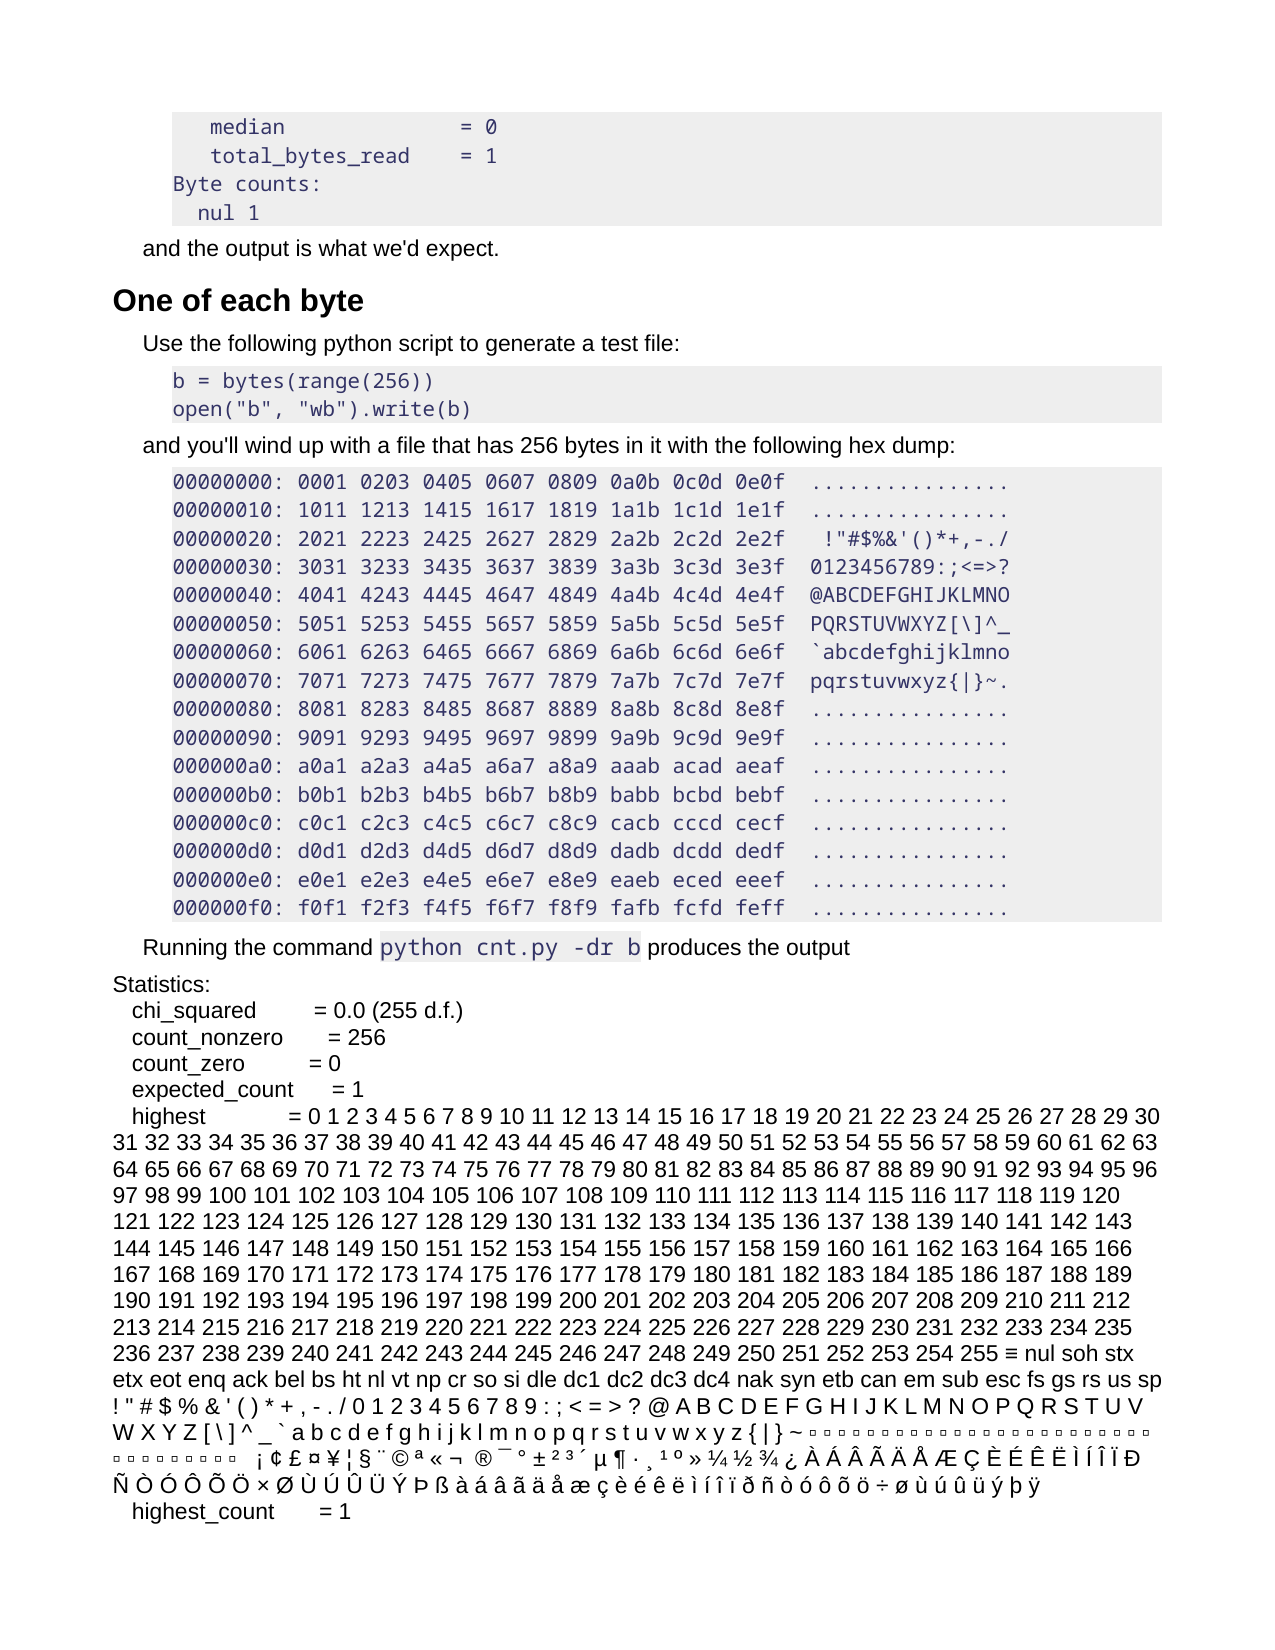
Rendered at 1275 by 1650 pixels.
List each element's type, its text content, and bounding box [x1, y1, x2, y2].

text 00000030: 3031 3233 3435 3637 3839 3a3b 3c3d 3e3f 0123456789:;<=>? [172, 552, 1162, 581]
text 00000060: 6061 6263 6465 6667 6869 6a6b 6c6d 6e6f `abcdefghijklmno [172, 637, 1162, 666]
text and the output is what we'd expect. [142, 235, 1162, 262]
text 00000080: 8081 8283 8485 8687 8889 8a8b 8c8d 8e8f ................ [172, 694, 1162, 723]
text 000000b0: b0b1 b2b3 b4b5 b6b7 b8b9 babb bcbd bebf ................ [172, 780, 1162, 808]
text expected_count = 1 [112, 1076, 1162, 1103]
text Statistics: [112, 971, 1162, 997]
text 000000a0: a0a1 a2a3 a4a5 a6a7 a8a9 aaab acad aeaf ................ [172, 751, 1162, 780]
text Use the following python script to generate a test file: [142, 330, 1162, 357]
text 000000d0: d0d1 d2d3 d4d5 d6d7 d8d9 dadb dcdd dedf ................ [172, 837, 1162, 865]
text 000000e0: e0e1 e2e3 e4e5 e6e7 e8e9 eaeb eced eeef ................ [172, 865, 1162, 893]
text b = bytes(range(256)) [172, 366, 1162, 394]
text chi_squared = 0.0 (255 d.f.) [112, 997, 1162, 1024]
text Running the command python cnt.py -dr b produces the output [142, 931, 380, 962]
text 000000c0: c0c1 c2c3 c4c5 c6c7 c8c9 cacb cccd cecf ................ [172, 808, 1162, 837]
text 00000050: 5051 5253 5455 5657 5859 5a5b 5c5d 5e5f PQRSTUVWXYZ[\]^_ [172, 609, 1162, 637]
text 00000020: 2021 2223 2425 2627 2829 2a2b 2c2d 2e2f !"#$%&'()*+,-./ [172, 524, 1162, 552]
text 00000090: 9091 9293 9495 9697 9899 9a9b 9c9d 9e9f ................ [172, 723, 1162, 751]
text Running the command python cnt.py -dr b produces the output [641, 931, 1162, 962]
text 000000f0: f0f1 f2f3 f4f5 f6f7 f8f9 fafb fcfd feff ................ [172, 893, 1162, 922]
text open("b", "wb").write(b) [172, 394, 1162, 423]
text count_zero = 0 [112, 1050, 1162, 1076]
text highest_count = 1 [112, 1498, 1162, 1524]
text Byte counts: [172, 169, 1162, 198]
text and you'll wind up with a file that has 256 bytes in it with the following hex dump: [142, 432, 1162, 458]
text 00000010: 1011 1213 1415 1617 1819 1a1b 1c1d 1e1f ................ [172, 495, 1162, 524]
subtitle One of each byte [112, 282, 1162, 318]
text 00000000: 0001 0203 0405 0607 0809 0a0b 0c0d 0e0f ................ [172, 467, 1162, 495]
text count_nonzero = 256 [112, 1024, 1162, 1050]
text highest = 0 1 2 3 4 5 6 7 8 9 10 11 12 13 14 15 16 17 18 19 20 21 22 23 24 25 26 27 28 29 30 31 32 33 34 35 36 37 38 39 40 41 42 43 44 45 46 47 48 49 50 51 52 53 54 55 56 57 58 59 60 61 62 63 64 65 66 67 68 69 70 71 72 73 74 75 76 77 78 79 80 81 82 83 84 85 86 87 88 89 90 91 92 93 94 95 96 97 98 99 100 101 102 103 104 105 106 107 108 109 110 111 112 113 114 115 116 117 118 119 120 121 122 123 124 125 126 127 128 129 130 131 132 133 134 135 136 137 138 139 140 141 142 143 144 145 146 147 148 149 150 151 152 153 154 155 156 157 158 159 160 161 162 163 164 165 166 167 168 169 170 171 172 173 174 175 176 177 178 179 180 181 182 183 184 185 186 187 188 189 190 191 192 193 194 195 196 197 198 199 200 201 202 203 204 205 206 207 208 209 210 211 212 213 214 215 216 217 218 219 220 221 222 223 224 225 226 227 228 229 230 231 232 233 234 235 236 237 238 239 240 241 242 243 244 245 246 247 248 249 250 251 252 253 254 255 ≡ nul soh stx etx eot enq ack bel bs ht nl vt np cr so si dle dc1 dc2 dc3 dc4 nak syn etb can em sub esc fs gs rs us sp ! " # $ % & ' ( ) * + , - . / 0 1 2 3 4 5 6 7 8 9 : ; < = > ? @ A B C D E F G H I J K L M N O P Q R S T U V W X Y Z [ \ ] ^ _ ` a b c d e f g h i j k l m n o p q r s t u v w x y z { | } ~ ▫ ▫ ▫ ▫ ▫ ▫ ▫ ▫ ▫ ▫ ▫ ▫ ▫ ▫ ▫ ▫ ▫ ▫ ▫ ▫ ▫ ▫ ▫ ▫ ▫ ▫ ▫ ▫ ▫ ▫ ▫ ▫ ▫ ¡ ¢ £ ¤ ¥ ¦ § ¨ © ª « ¬ ­ ® ¯ ° ± ² ³ ´ µ ¶ · ¸ ¹ º » ¼ ½ ¾ ¿ À Á Â Ã Ä Å Æ Ç È É Ê Ë Ì Í Î Ï Ð Ñ Ò Ó Ô Õ Ö × Ø Ù Ú Û Ü Ý Þ ß à á â ã ä å æ ç è é ê ë ì í î ï ð ñ ò ó ô õ ö ÷ ø ù ú û ü ý þ ÿ [112, 1103, 1162, 1498]
text total_bytes_read = 1 [172, 141, 1162, 169]
text median = 0 [172, 112, 1162, 141]
text 00000040: 4041 4243 4445 4647 4849 4a4b 4c4d 4e4f @ABCDEFGHIJKLMNO [172, 581, 1162, 609]
text nul 1 [172, 198, 1162, 226]
text 00000070: 7071 7273 7475 7677 7879 7a7b 7c7d 7e7f pqrstuvwxyz{|}~. [172, 666, 1162, 694]
